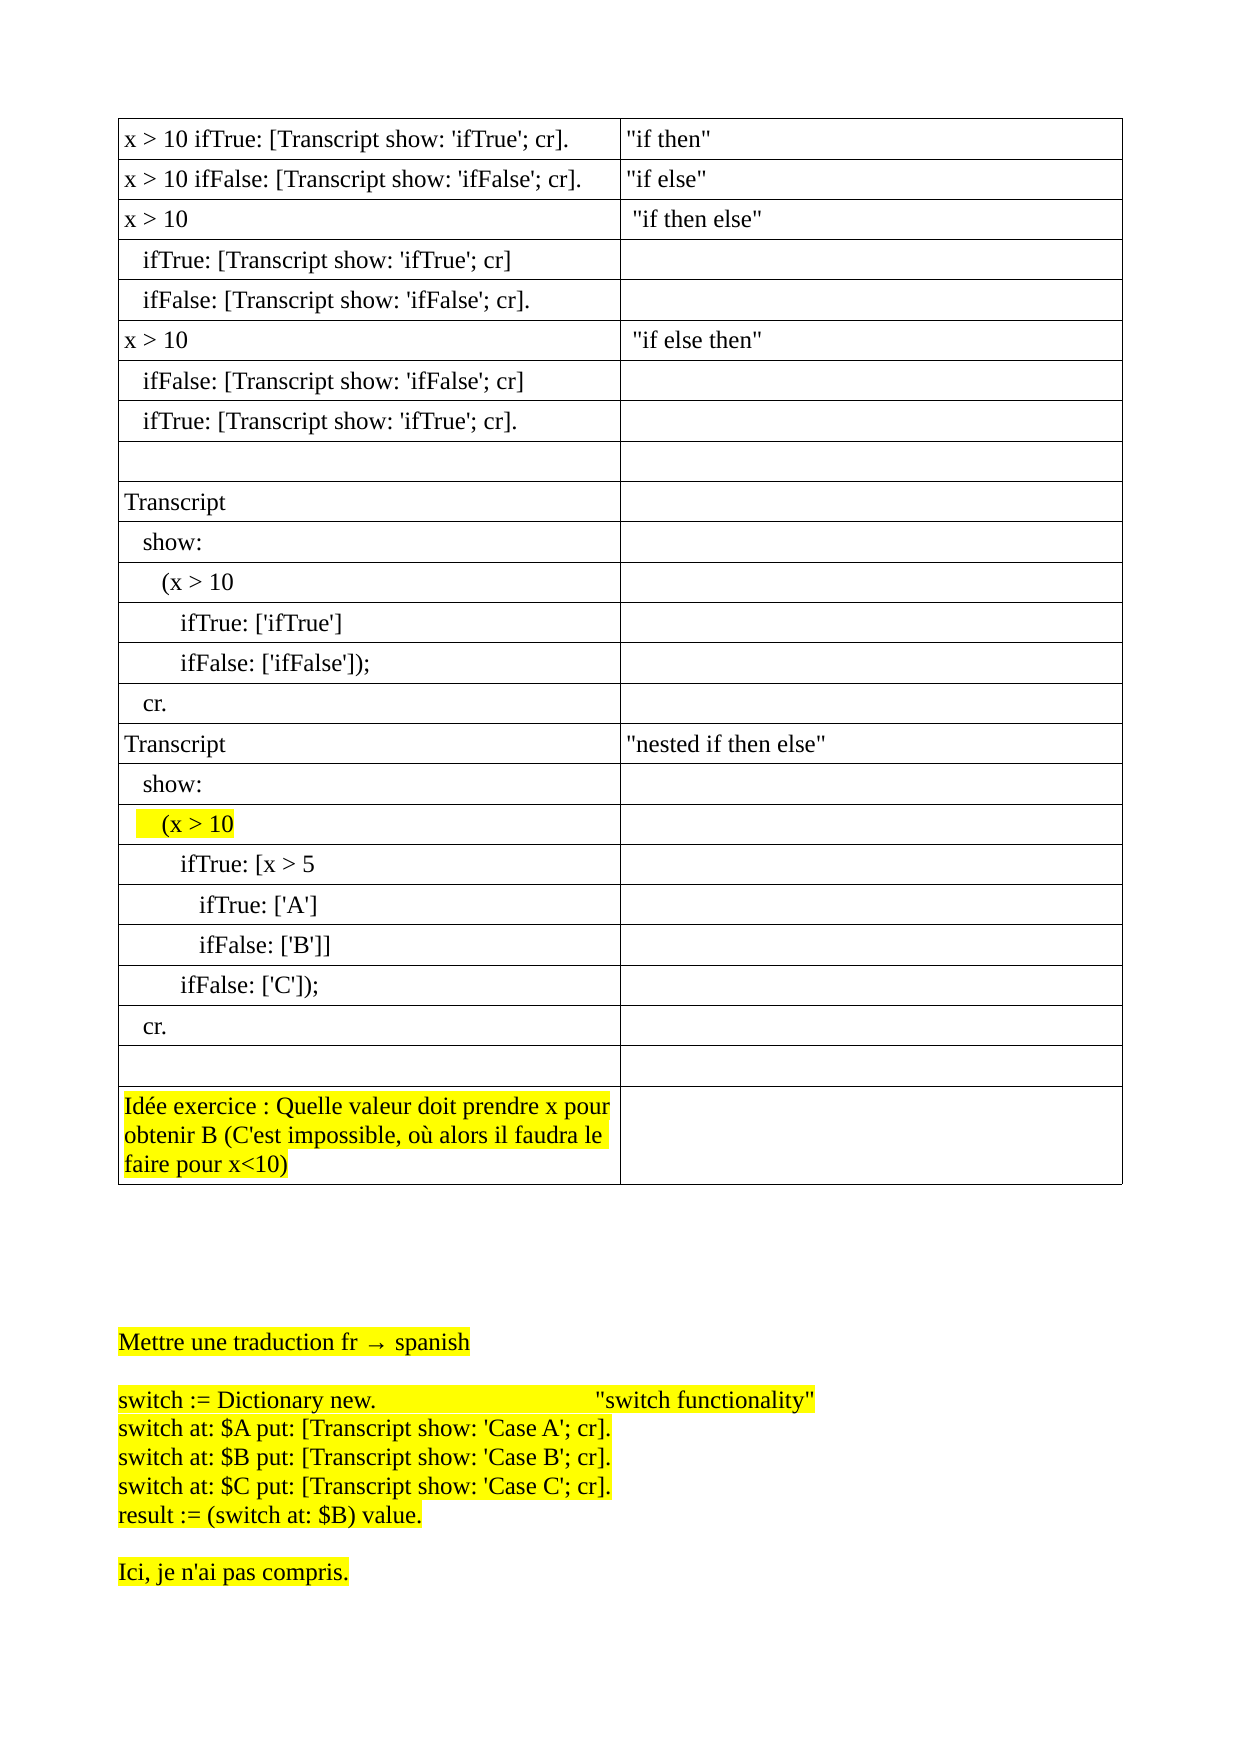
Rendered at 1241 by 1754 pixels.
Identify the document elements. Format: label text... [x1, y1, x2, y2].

table_cell ifFalse: [Transcript show: 'ifFalse'; cr] [119, 361, 620, 400]
text switch at: $B put: [Transcript show: 'Case B'; cr]. [118, 1442, 1122, 1471]
table_cell [621, 805, 1122, 844]
table_cell ifFalse: ['B']] [119, 925, 620, 965]
table_cell [621, 1087, 1122, 1183]
table_cell [621, 361, 1122, 400]
table_cell x > 10 ifTrue: [Transcript show: 'ifTrue'; cr]. [119, 119, 620, 158]
table_cell [119, 1046, 620, 1086]
table_cell ifTrue: ['A'] [119, 885, 620, 924]
table_cell [621, 1046, 1122, 1086]
table_cell [621, 925, 1122, 965]
table_cell [621, 482, 1122, 521]
table_cell ifTrue: [Transcript show: 'ifTrue'; cr] [119, 240, 620, 279]
table_cell [621, 280, 1122, 320]
text result := (switch at: $B) value. [118, 1500, 1122, 1528]
table_cell Idée exercice : Quelle valeur doit prendre x pour obtenir B (C'est impossible, où alors il faudra le faire pour x<10) [119, 1087, 620, 1183]
text switch at: $A put: [Transcript show: 'Case A'; cr]. [118, 1413, 1122, 1442]
table_cell x > 10 [119, 321, 620, 360]
text Mettre une traduction fr → spanish [118, 1327, 1122, 1356]
table_cell "if then else" [621, 200, 1122, 239]
table_cell ifTrue: ['ifTrue'] [119, 603, 620, 642]
table_cell [621, 522, 1122, 562]
table_cell ifTrue: [Transcript show: 'ifTrue'; cr]. [119, 401, 620, 441]
table_cell Transcript [119, 724, 620, 763]
table_cell cr. [119, 1006, 620, 1045]
table_cell x > 10 [119, 200, 620, 239]
table_cell ifTrue: [x > 5 [119, 845, 620, 884]
table_cell [621, 442, 1122, 481]
text switch := Dictionary new. "switch functionality" [118, 1385, 1122, 1413]
table_cell ifFalse: ['C']); [119, 966, 620, 1005]
table_cell show: [119, 522, 620, 562]
table_cell (x > 10 [119, 563, 620, 602]
table_cell cr. [119, 684, 620, 723]
table_cell [621, 764, 1122, 803]
table_cell Transcript [119, 482, 620, 521]
table_cell [621, 684, 1122, 723]
table_cell [621, 885, 1122, 924]
table_cell [621, 563, 1122, 602]
table_cell [621, 845, 1122, 884]
text switch at: $C put: [Transcript show: 'Case C'; cr]. [118, 1471, 1122, 1500]
table_cell x > 10 ifFalse: [Transcript show: 'ifFalse'; cr]. [119, 160, 620, 199]
table_cell "if else then" [621, 321, 1122, 360]
text Ici, je n'ai pas compris. [118, 1557, 1122, 1586]
table_cell [621, 1006, 1122, 1045]
table_cell ifFalse: [Transcript show: 'ifFalse'; cr]. [119, 280, 620, 320]
table_cell [621, 966, 1122, 1005]
table_cell [119, 442, 620, 481]
table_cell show: [119, 764, 620, 803]
table_cell "if else" [621, 160, 1122, 199]
table_cell "nested if then else" [621, 724, 1122, 763]
table_cell [621, 240, 1122, 279]
table_cell ifFalse: ['ifFalse']); [119, 643, 620, 682]
table_cell (x > 10 [119, 805, 620, 844]
table_cell [621, 603, 1122, 642]
table_cell [621, 401, 1122, 441]
table_cell [621, 643, 1122, 682]
table_cell "if then" [621, 119, 1122, 158]
